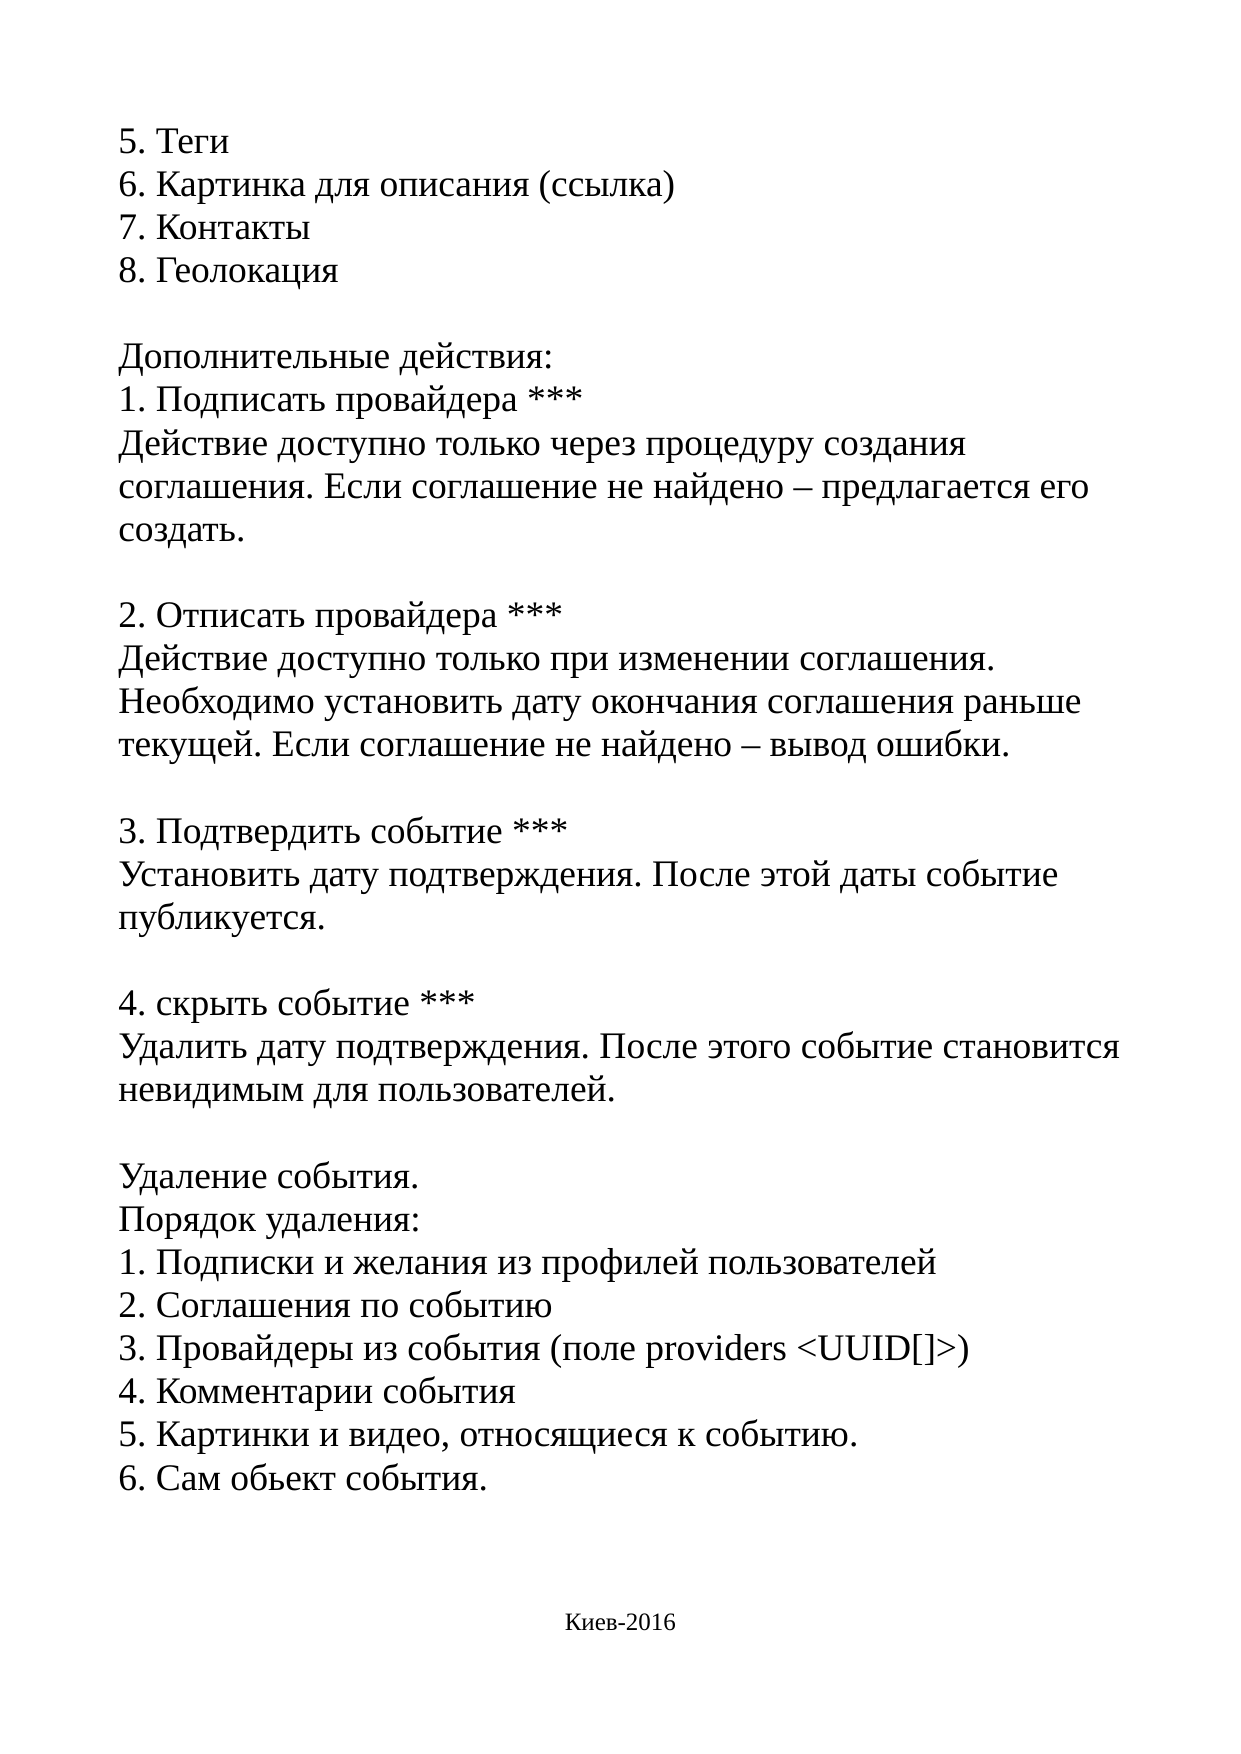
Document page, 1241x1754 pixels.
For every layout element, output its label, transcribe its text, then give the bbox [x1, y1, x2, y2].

text 4. скрыть событие *** [118, 981, 1122, 1024]
text 6. Сам обьект события. [118, 1455, 1122, 1498]
text 2. Отписать провайдера *** [118, 592, 1122, 636]
text 1. Подписки и желания из профилей пользователей [118, 1239, 1122, 1282]
text 3. Провайдеры из события (поле providers <UUID[]>) [118, 1326, 1122, 1369]
text Действие доступно только через процедуру создания соглашения. Если соглашение не найдено – предлагается его создать. [118, 420, 1122, 549]
text 5. Теги [118, 118, 1122, 161]
text 7. Контакты [118, 204, 1122, 247]
text 2. Соглашения по событию [118, 1282, 1122, 1326]
text Удалить дату подтверждения. После этого событие становится невидимым для пользователей. [118, 1024, 1122, 1110]
text 3. Подтвердить событие *** [118, 808, 1122, 851]
text 4. Комментарии события [118, 1369, 1122, 1412]
text Действие доступно только при изменении соглашения. Необходимо установить дату окончания соглашения раньше текущей. Если соглашение не найдено – вывод ошибки. [118, 636, 1122, 765]
text Удаление события. [118, 1153, 1122, 1196]
text 6. Картинка для описания (ссылка) [118, 161, 1122, 204]
text Дополнительные действия: [118, 334, 1122, 377]
text 1. Подписать провайдера *** [118, 377, 1122, 420]
text 8. Геолокация [118, 247, 1122, 291]
text 5. Картинки и видео, относящиеся к событию. [118, 1412, 1122, 1455]
text Порядок удаления: [118, 1196, 1122, 1239]
text Установить дату подтверждения. После этой даты событие публикуется. [118, 851, 1122, 937]
